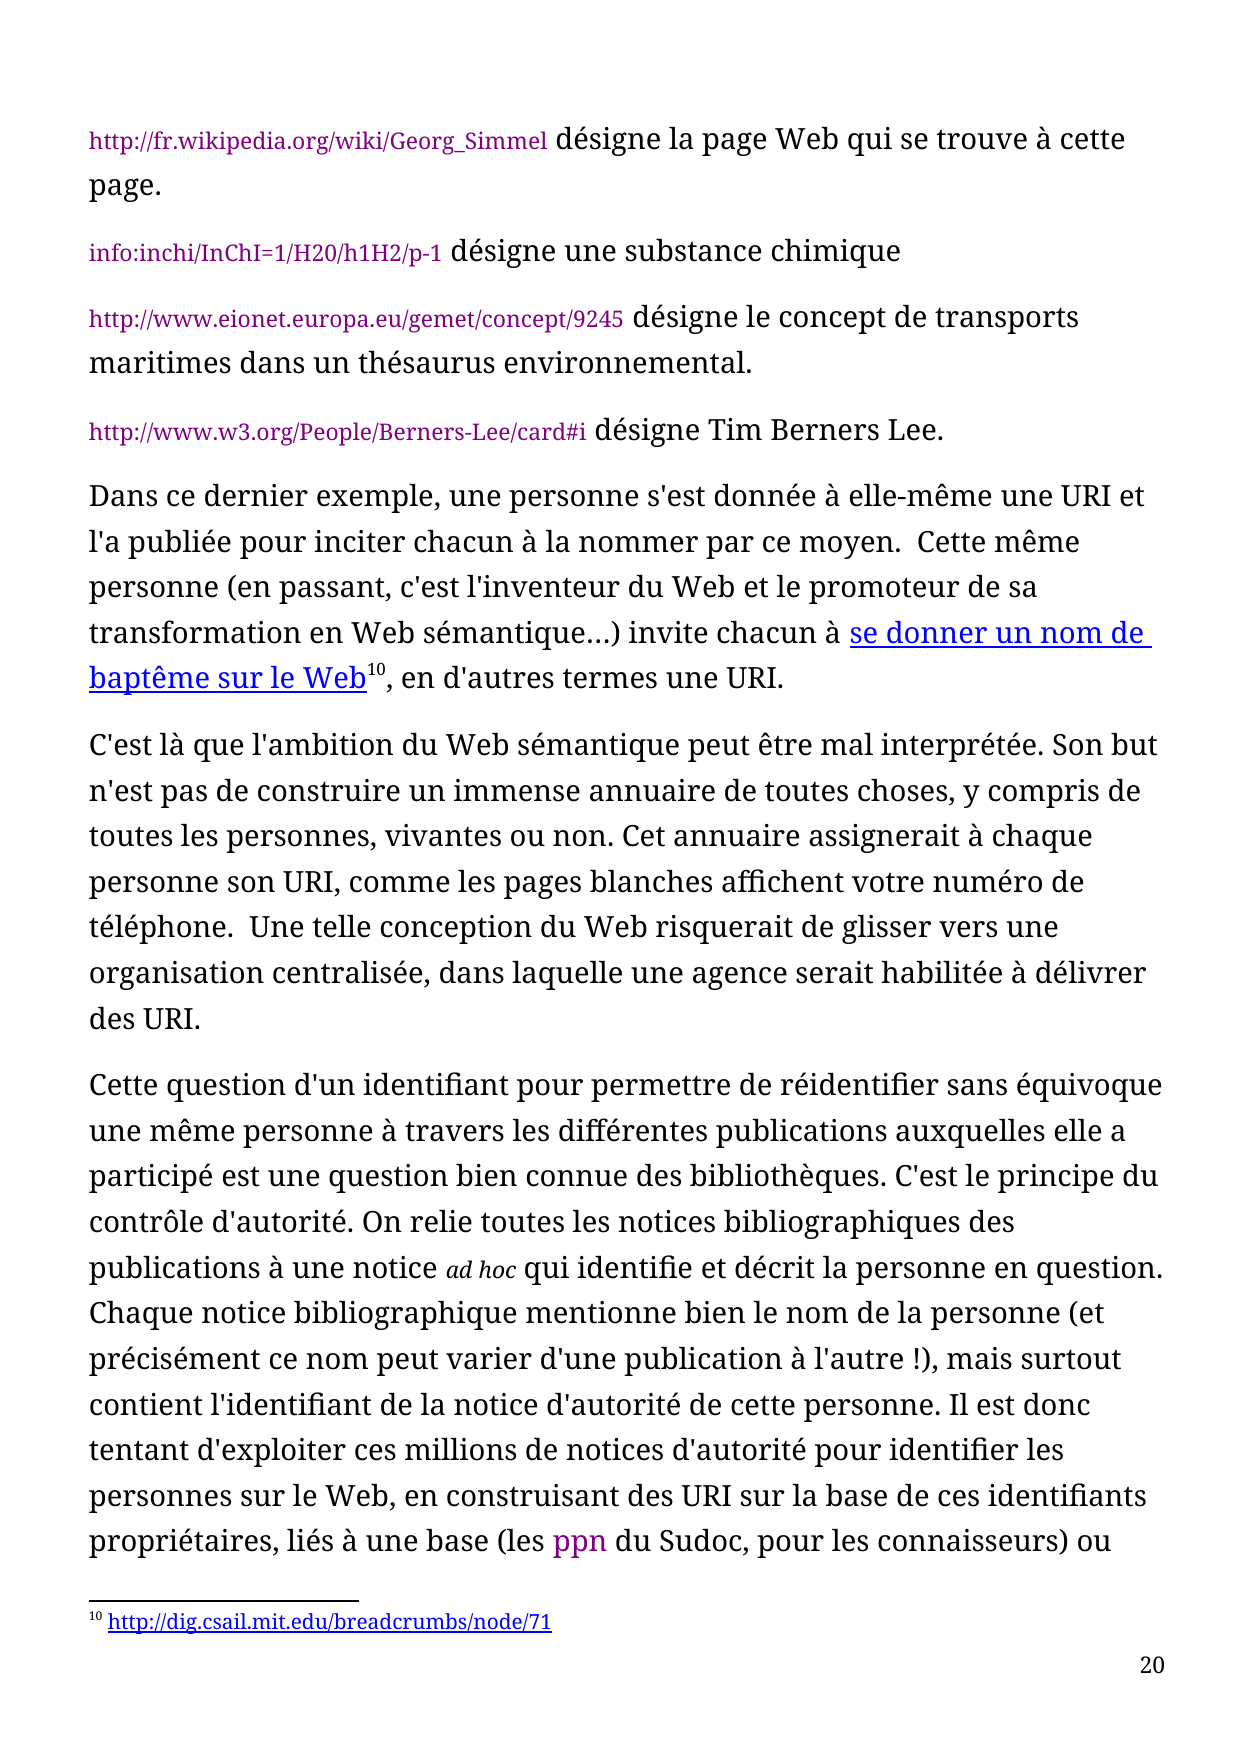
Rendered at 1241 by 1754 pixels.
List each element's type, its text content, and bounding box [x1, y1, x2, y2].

text http://www.w3.org/People/Berners-Lee/card#i désigne Tim Berners Lee. [89, 409, 1165, 448]
text http://www.eionet.europa.eu/gemet/concept/9245 désigne le concept de transports maritimes dans un thésaurus environnemental. [89, 297, 1165, 382]
text Dans ce dernier exemple, une personne s'est donnée à elle-même une URI et l'a publiée pour inciter chacun à la nommer par ce moyen. Cette même personne (en passant, c'est l'inventeur du Web et le promoteur de sa transformation en Web sémantique…) invite chacun à se donner un nom de baptême sur le Web, en d'autres termes une URI. [89, 475, 1165, 697]
text http://dig.csail.mit.edu/breadcrumbs/node/71 [89, 1607, 1165, 1636]
text http://fr.wikipedia.org/wiki/Georg_Simmel désigne la page Web qui se trouve à cette page. [89, 118, 1165, 203]
text info:inchi/InChI=1/H20/h1H2/p-1 désigne une substance chimique [89, 230, 1165, 270]
text C'est là que l'ambition du Web sémantique peut être mal interprétée. Son but n'est pas de construire un immense annuaire de toutes choses, y compris de toutes les personnes, vivantes ou non. Cet annuaire assignerait à chaque personne son URI, comme les pages blanches affichent votre numéro de téléphone. Une telle conception du Web risquerait de glisser vers une organisation centralisée, dans laquelle une agence serait habilitée à délivrer des URI. [89, 724, 1165, 1038]
text Cette question d'un identifiant pour permettre de réidentifier sans équivoque une même personne à travers les différentes publications auxquelles elle a participé est une question bien connue des bibliothèques. C'est le principe du contrôle d'autorité. On relie toutes les notices bibliographiques des publications à une notice ad hoc qui identifie et décrit la personne en question. Chaque notice bibliographique mentionne bien le nom de la personne (et précisément ce nom peut varier d'une publication à l'autre !), mais surtout contient l'identifiant de la notice d'autorité de cette personne. Il est donc tentant d'exploiter ces millions de notices d'autorité pour identifier les personnes sur le Web, en construisant des URI sur la base de ces identifiants propriétaires, liés à une base (les ppn du Sudoc, pour les connaisseurs) ou [89, 1064, 1165, 1560]
